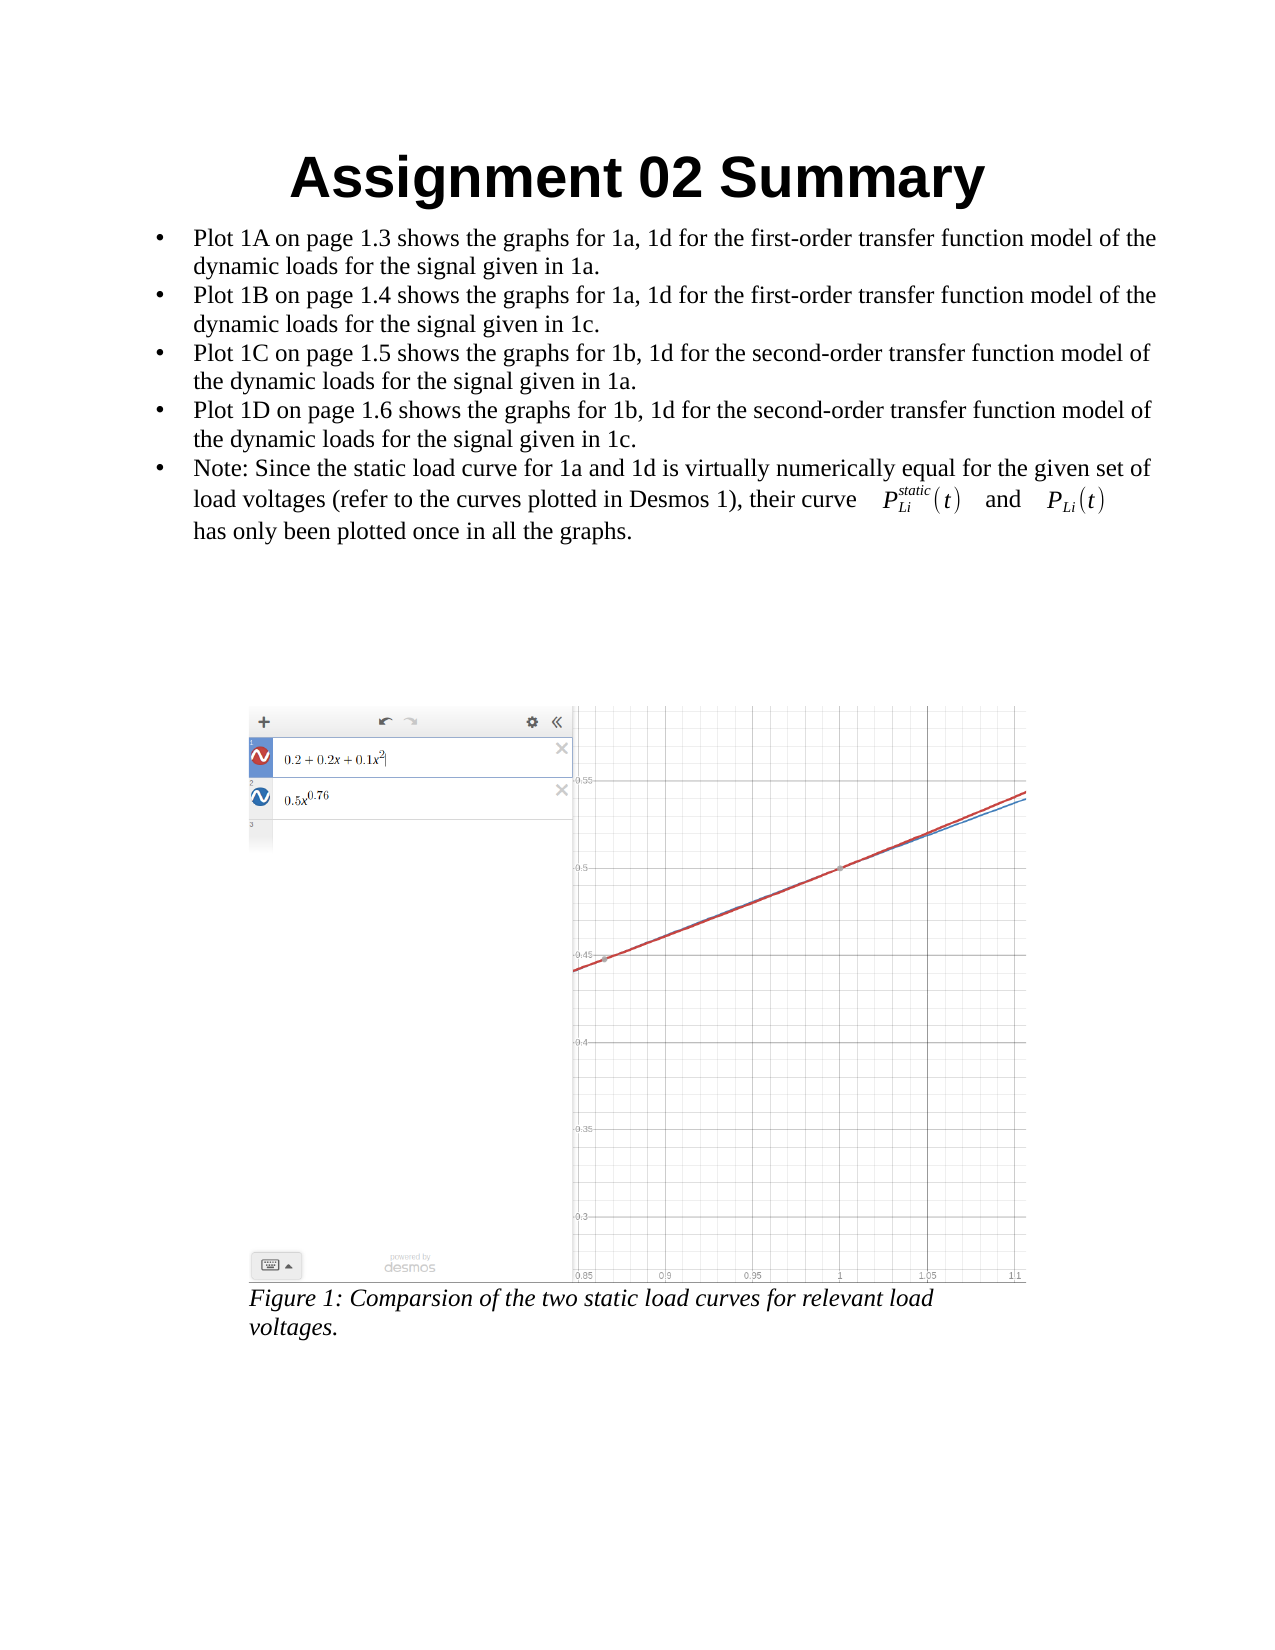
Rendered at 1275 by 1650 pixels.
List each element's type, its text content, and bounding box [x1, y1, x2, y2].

picture [248, 706, 1027, 1283]
text Figure 1: Comparsion of the two static load curves for relevant load voltages. [249, 1283, 1026, 1341]
list Plot 1B on page 1.4 shows the graphs for 1a, 1d for the first-order transfer function model of the dynamic loads for the signal given in 1c. [156, 280, 1157, 338]
list Plot 1A on page 1.3 shows the graphs for 1a, 1d for the first-order transfer function model of the dynamic loads for the signal given in 1a. [156, 223, 1157, 280]
title Assignment 02 Summary [118, 143, 1157, 210]
list Plot 1C on page 1.5 shows the graphs for 1b, 1d for the second-order transfer function model of the dynamic loads for the signal given in 1a. [156, 338, 1157, 395]
list Plot 1D on page 1.6 shows the graphs for 1b, 1d for the second-order transfer function model of the dynamic loads for the signal given in 1c. [156, 395, 1157, 453]
list Note: Since the static load curve for 1a and 1d is virtually numerically equal for the given set of load voltages (refer to the curves plotted in Desmos 1), their curve and has only been plotted once in all the graphs. [156, 453, 1157, 545]
